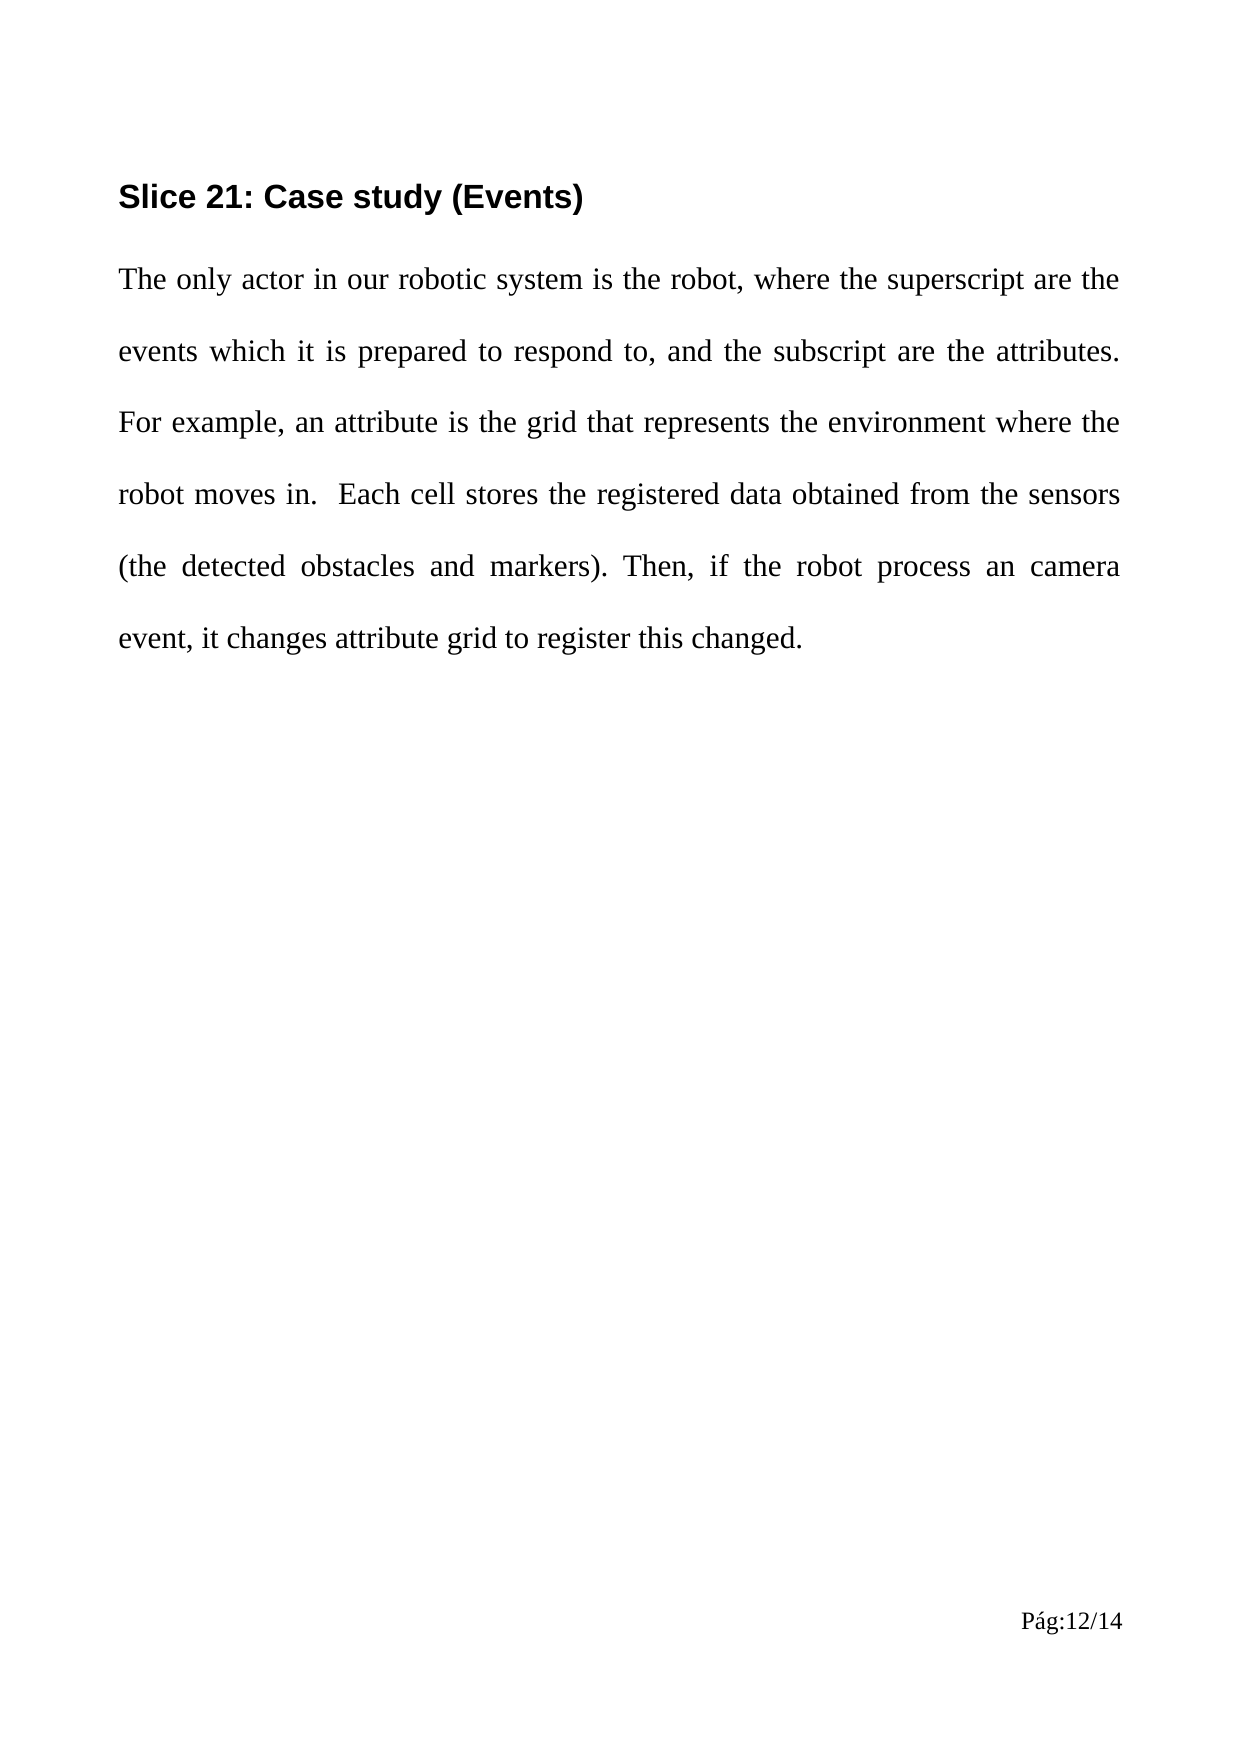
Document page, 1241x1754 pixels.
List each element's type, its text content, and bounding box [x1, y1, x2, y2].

text The only actor in our robotic system is the robot, where the superscript are the events which it is prepared to respond to, and the subscript are the attributes. For example, an attribute is the grid that represents the environment where the robot moves in. Each cell stores the registered data obtained from the sensors (the detected obstacles and markers). Then, if the robot process an camera event, it changes attribute grid to register this changed. [118, 260, 1122, 655]
subtitle Slice 21: Case study (Events) [118, 177, 1122, 216]
